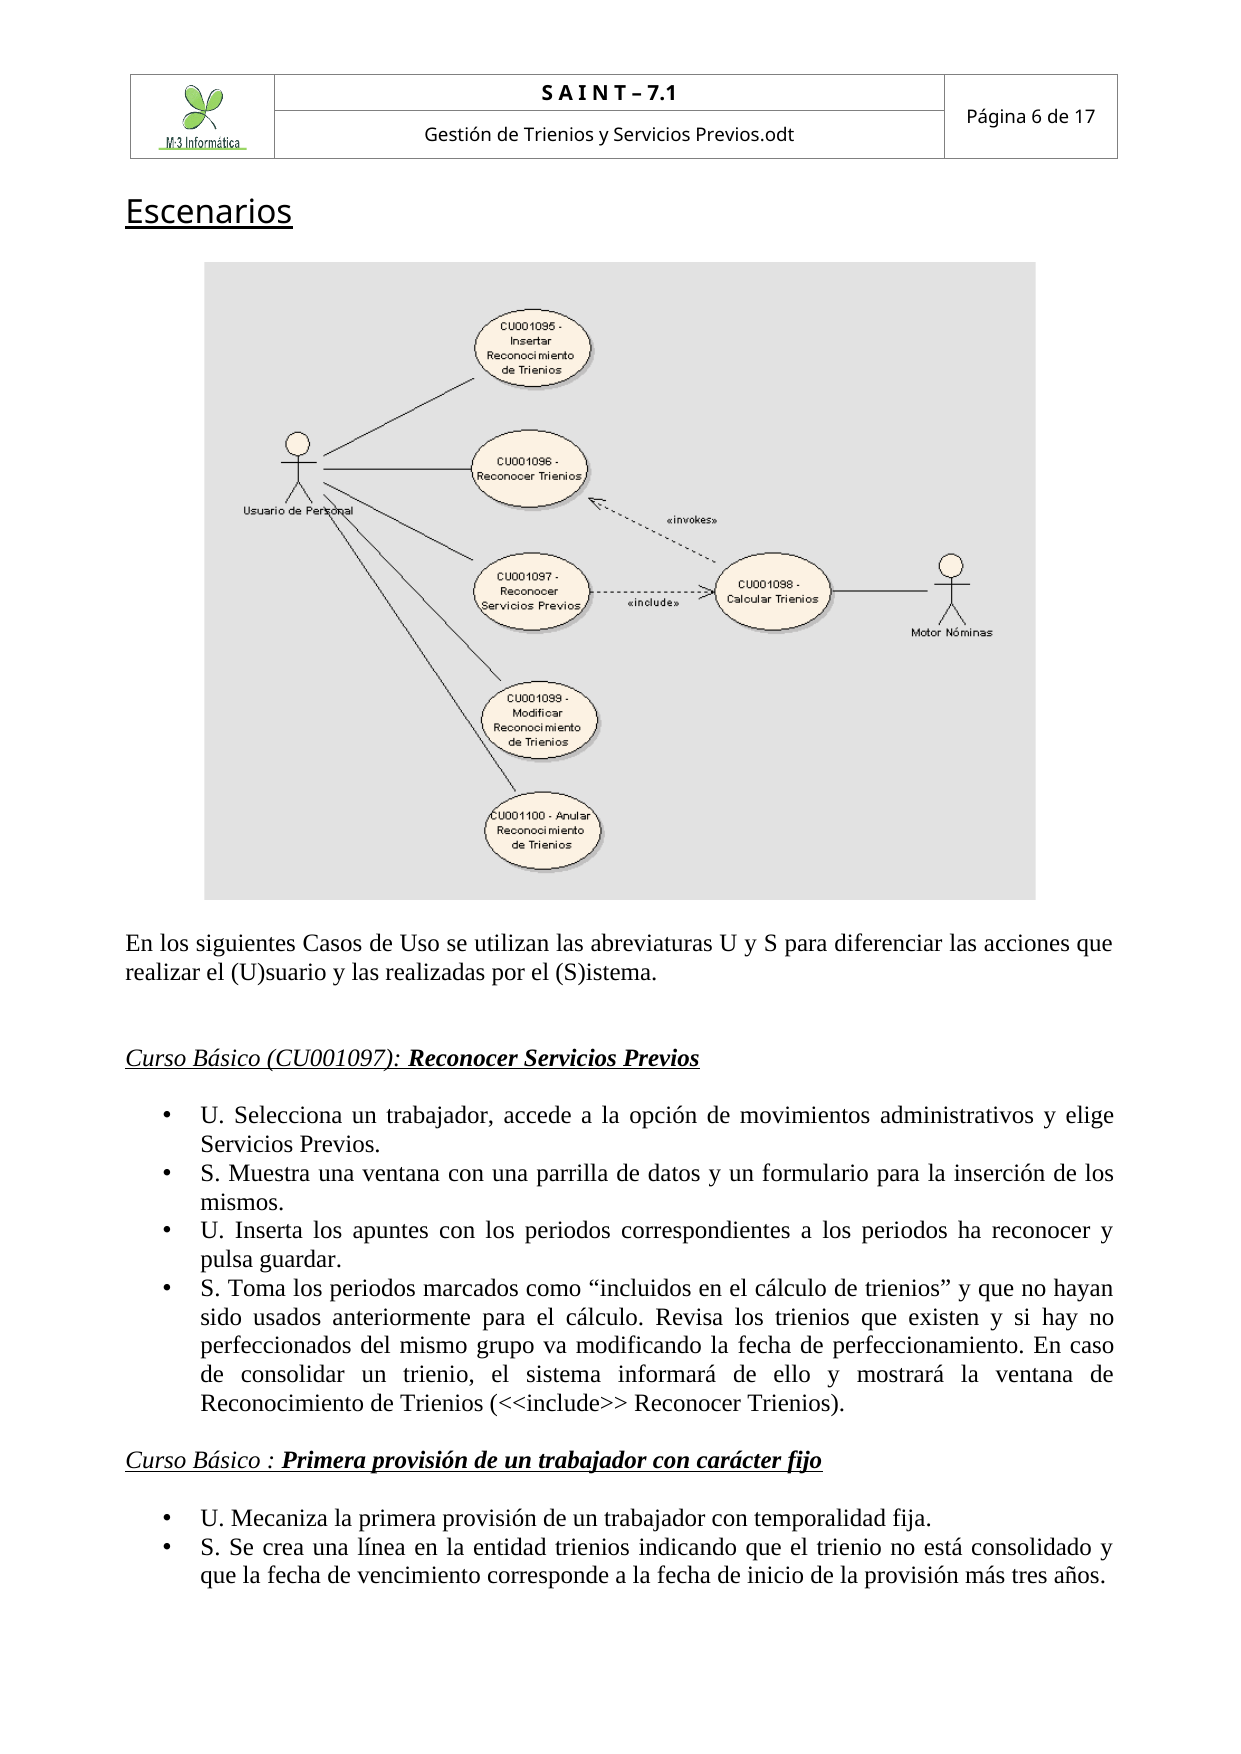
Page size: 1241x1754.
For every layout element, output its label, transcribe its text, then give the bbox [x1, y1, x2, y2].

picture [204, 262, 1036, 900]
text Curso Básico (CU001097): Reconocer Servicios Previos [125, 1043, 1115, 1072]
picture [158, 83, 247, 150]
text Escenarios [125, 188, 1115, 233]
list U. Selecciona un trabajador, accede a la opción de movimientos administrativos y elige Servicios Previos. [163, 1101, 1115, 1158]
text En los siguientes Casos de Uso se utilizan las abreviaturas U y S para diferenciar las acciones que realizar el (U)suario y las realizadas por el (S)istema. [125, 928, 1115, 986]
list U. Mecaniza la primera provisión de un trabajador con temporalidad fija. [163, 1503, 1115, 1532]
list S. Toma los periodos marcados como “incluidos en el cálculo de trienios” y que no hayan sido usados anteriormente para el cálculo. Revisa los trienios que existen y si hay no perfeccionados del mismo grupo va modificando la fecha de perfeccionamiento. En caso de consolidar un trienio, el sistema informará de ello y mostrará la ventana de Reconocimiento de Trienios (<<include>> Reconocer Trienios). [163, 1273, 1115, 1417]
list S. Se crea una línea en la entidad trienios indicando que el trienio no está consolidado y que la fecha de vencimiento corresponde a la fecha de inicio de la provisión más tres años. [163, 1532, 1115, 1589]
list U. Inserta los apuntes con los periodos correspondientes a los periodos ha reconocer y pulsa guardar. [163, 1216, 1115, 1273]
list S. Muestra una ventana con una parrilla de datos y un formulario para la inserción de los mismos. [163, 1158, 1115, 1216]
text Curso Básico : Primera provisión de un trabajador con carácter fijo [125, 1446, 1115, 1474]
